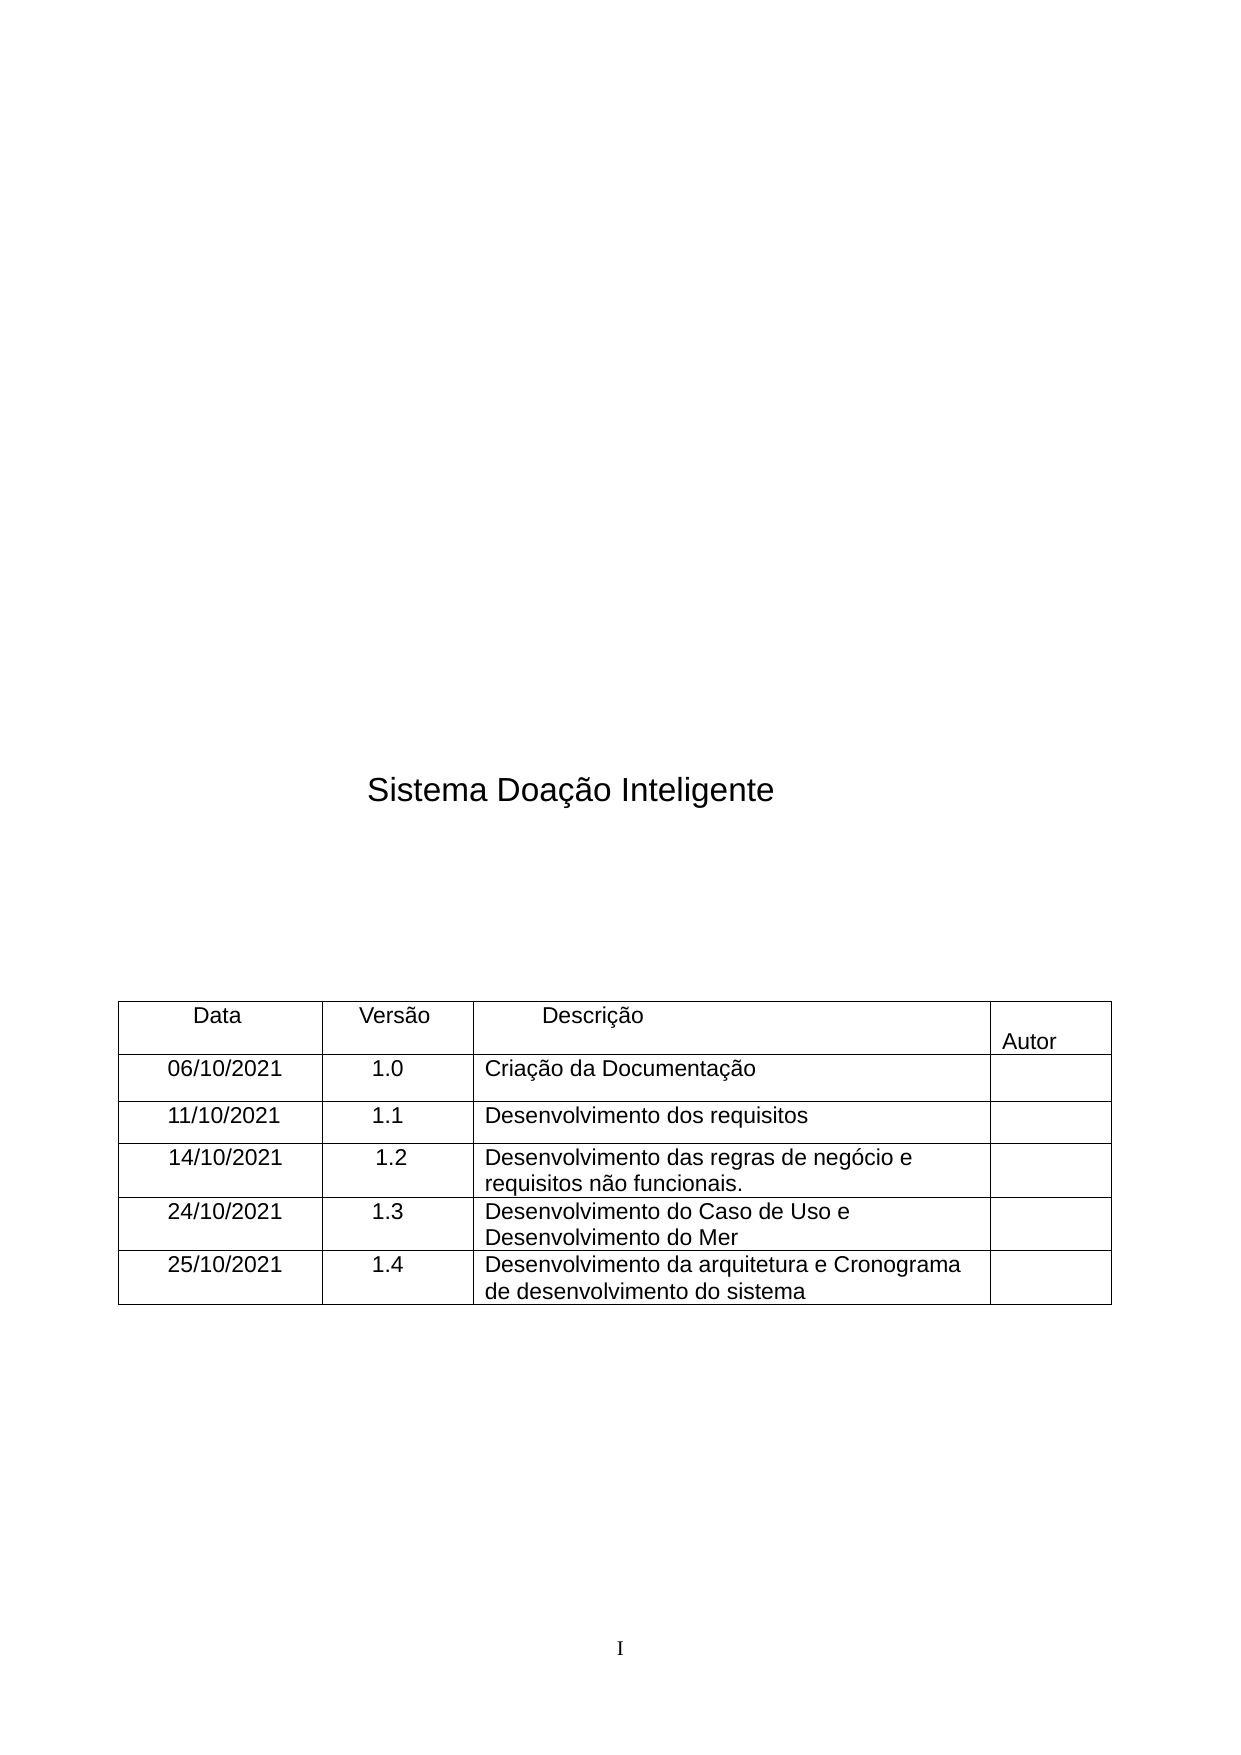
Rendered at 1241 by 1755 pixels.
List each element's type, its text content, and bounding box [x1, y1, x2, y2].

table_header Data [119, 1002, 322, 1054]
table_cell 1.2 [323, 1144, 473, 1197]
table_cell 25/10/2021 [119, 1251, 322, 1304]
table_cell Desenvolvimento dos requisitos [474, 1102, 990, 1143]
table_cell Criação da Documentação [474, 1055, 990, 1101]
table_cell 24/10/2021 [119, 1198, 322, 1250]
table_cell Desenvolvimento do Caso de Uso e Desenvolvimento do Mer [474, 1198, 990, 1250]
text Sistema Doação Inteligente [266, 770, 1122, 808]
table_cell Desenvolvimento da arquitetura e Cronograma de desenvolvimento do sistema [474, 1251, 990, 1304]
table_cell [991, 1144, 1111, 1197]
table_cell 1.0 [323, 1055, 473, 1101]
table_cell [991, 1198, 1111, 1250]
table_header Versão [323, 1002, 473, 1054]
table_cell 14/10/2021 [119, 1144, 322, 1197]
table_header Autor [991, 1002, 1111, 1054]
table_cell 1.3 [323, 1198, 473, 1250]
table_header Descrição [474, 1002, 990, 1054]
table_cell Desenvolvimento das regras de negócio e requisitos não funcionais. [474, 1144, 990, 1197]
table_cell [991, 1102, 1111, 1143]
table_cell [991, 1251, 1111, 1304]
table_cell 1.4 [323, 1251, 473, 1304]
table_cell 1.1 [323, 1102, 473, 1143]
table_cell [991, 1055, 1111, 1101]
table_cell 06/10/2021 [119, 1055, 322, 1101]
table_cell 11/10/2021 [119, 1102, 322, 1143]
